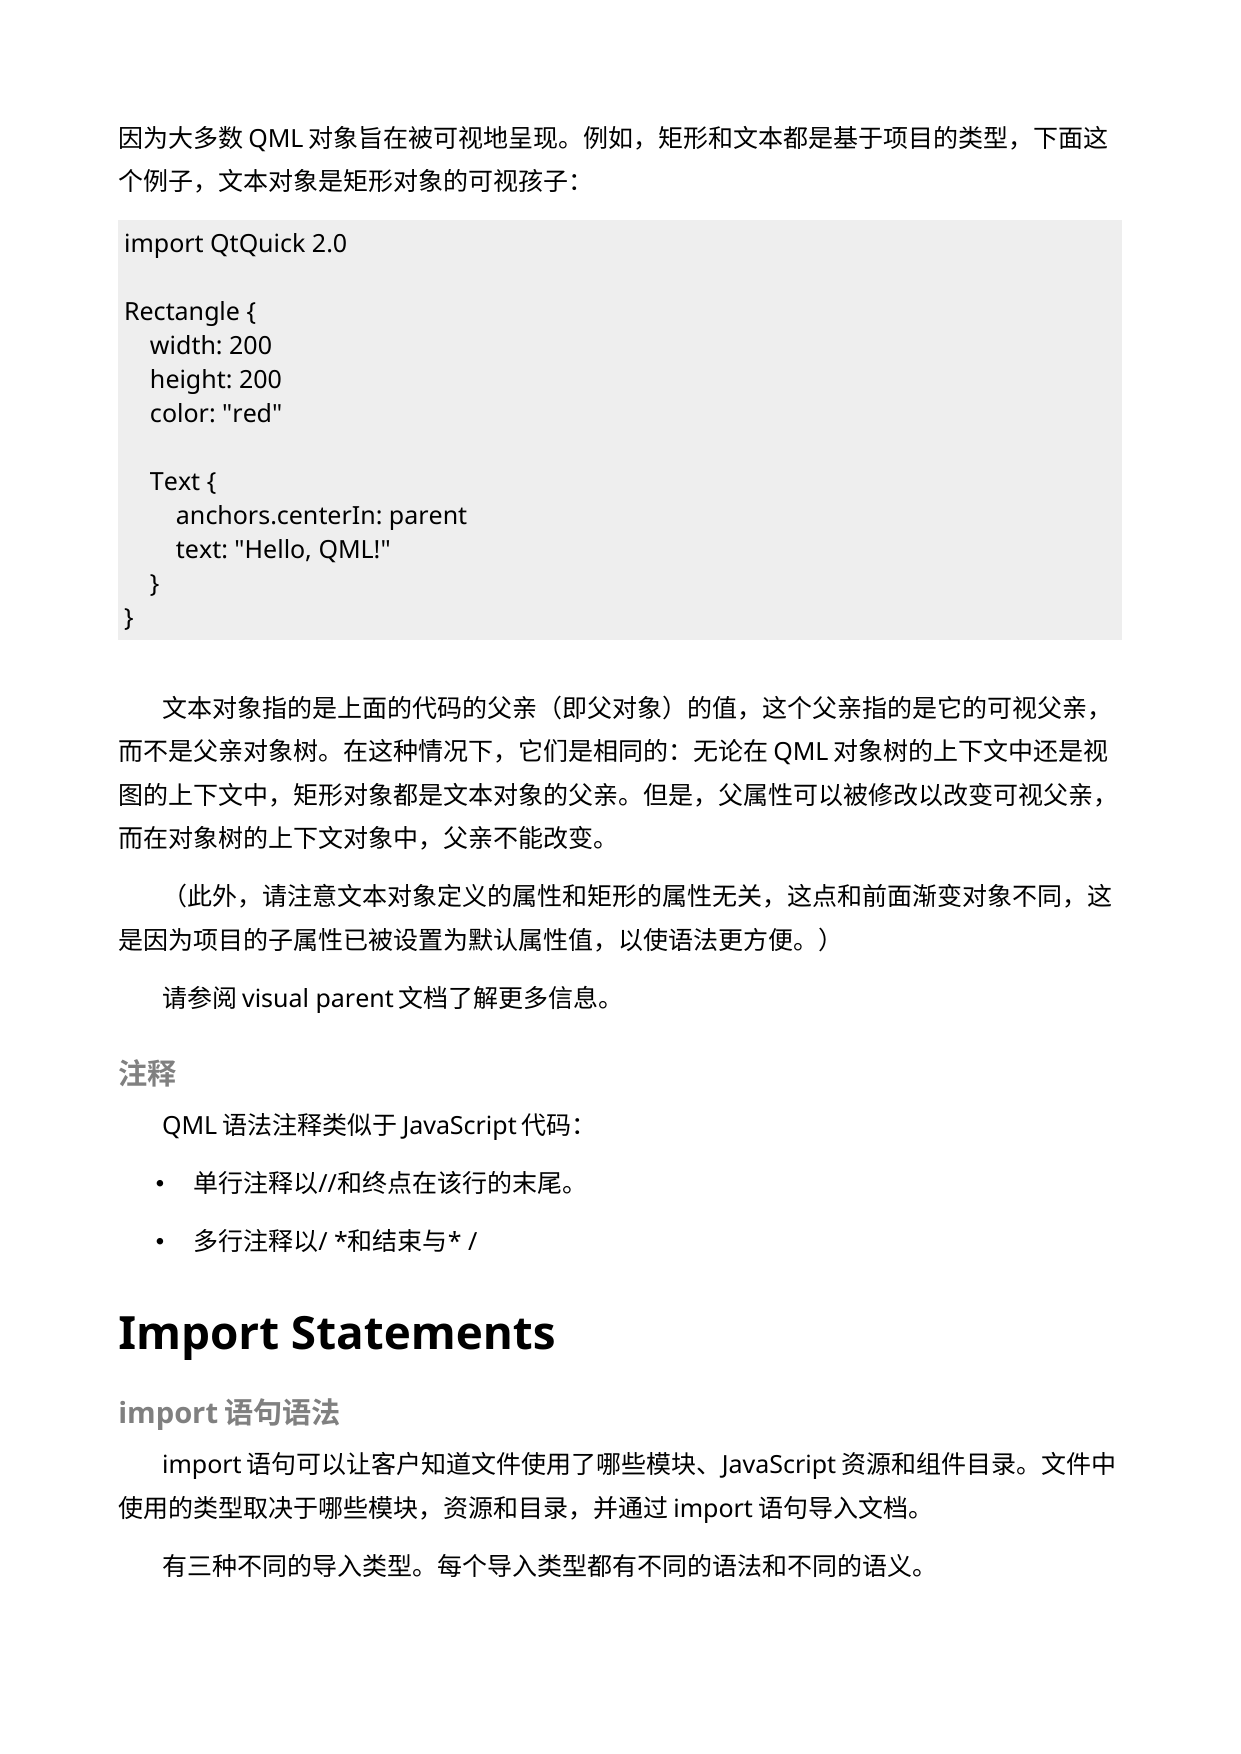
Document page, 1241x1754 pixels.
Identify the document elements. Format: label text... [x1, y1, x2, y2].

subtitle Import Statements [118, 1301, 1122, 1363]
text import语句可以让客户知道文件使用了哪些模块、JavaScript资源和组件目录。文件中使用的类型取决于哪些模块，资源和目录，并通过import语句导入文档。 [118, 1445, 1122, 1524]
list 单行注释以//和终点在该行的末尾。 [156, 1164, 1122, 1200]
text 有三种不同的导入类型。每个导入类型都有不同的语法和不同的语义。 [118, 1546, 1122, 1583]
subtitle import语句语法 [118, 1390, 1122, 1432]
text QML语法注释类似于JavaScript代码： [118, 1106, 1122, 1142]
text 请参阅visual parent文档了解更多信息。 [118, 978, 1122, 1014]
subtitle 注释 [118, 1051, 1122, 1093]
text （此外，请注意文本对象定义的属性和矩形的属性无关，这点和前面渐变对象不同，这是因为项目的子属性已被设置为默认属性值，以使语法更方便。） [118, 877, 1122, 956]
table_header import QtQuick 2.0 Rectangle { width: 200 height: 200 color: "red" Text { anchors.centerIn: parent text: "Hello, QML!" } } [118, 220, 1122, 640]
text 因为大多数QML对象旨在被可视地呈现。例如，矩形和文本都是基于项目的类型，下面这个例子，文本对象是矩形对象的可视孩子： [118, 118, 1122, 198]
text 文本对象指的是上面的代码的父亲（即父对象）的值，这个父亲指的是它的可视父亲，而不是父亲对象树。在这种情况下，它们是相同的：无论在QML对象树的上下文中还是视图的上下文中，矩形对象都是文本对象的父亲。但是，父属性可以被修改以改变可视父亲，而在对象树的上下文对象中，父亲不能改变。 [118, 688, 1122, 855]
list 多行注释以/ *和结束与* / [156, 1222, 1122, 1258]
